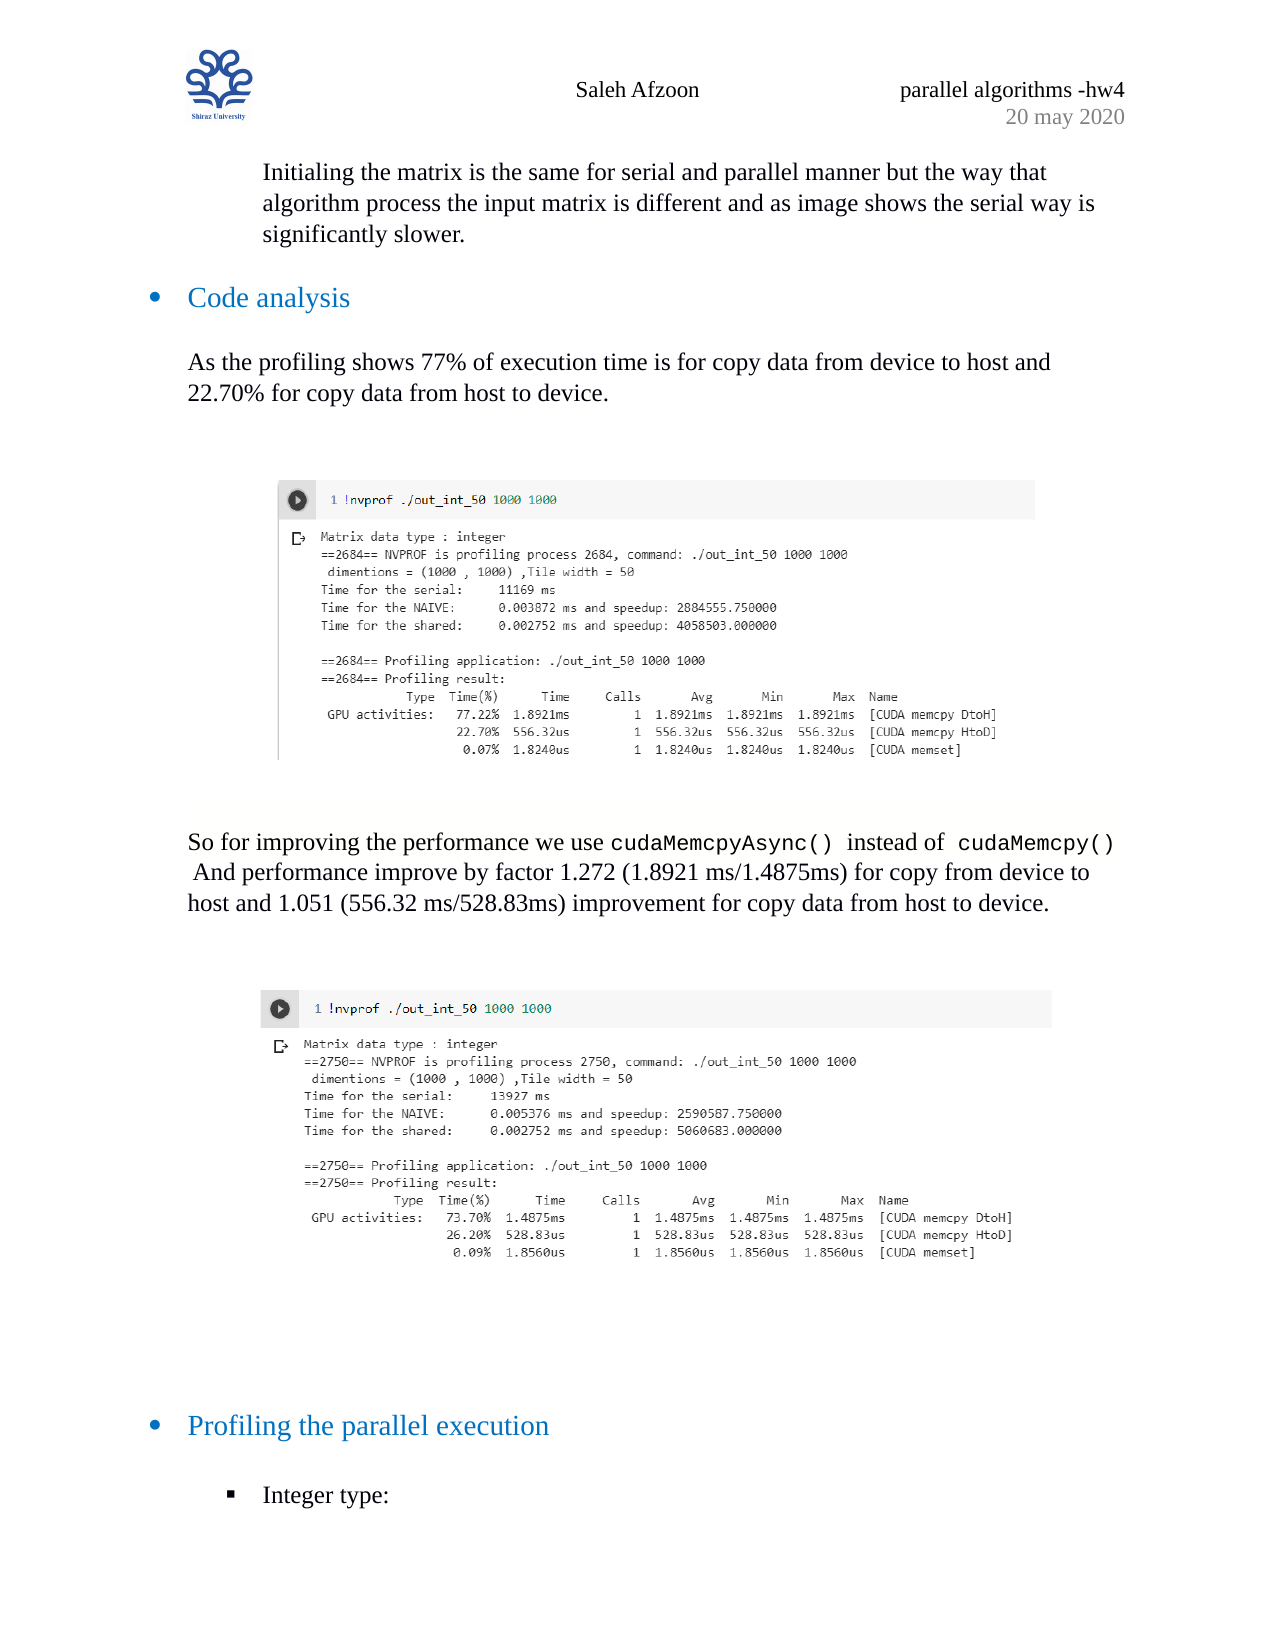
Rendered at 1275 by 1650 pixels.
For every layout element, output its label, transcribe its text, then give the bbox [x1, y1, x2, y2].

list Profiling the parallel execution [150, 1408, 1125, 1442]
list As the profiling shows 77% of execution time is for copy data from device to host and 22.70% for copy data from host to device. [187, 347, 1125, 406]
text So for improving the performance we use cudaMemcpyAsync() instead of cudaMemcpy() [187, 827, 1125, 857]
list And performance improve by factor 1.272 (1.8921 ms/1.4875ms) for copy from device to host and 1.051 (556.32 ms/528.83ms) improvement for copy data from host to device. [187, 857, 1125, 916]
list Code analysis [150, 280, 1125, 314]
list Integer type: [225, 1480, 1125, 1509]
list Initialing the matrix is the same for serial and parallel manner but the way that algorithm process the input matrix is different and as image shows the serial way is significantly slower. [262, 157, 1125, 248]
